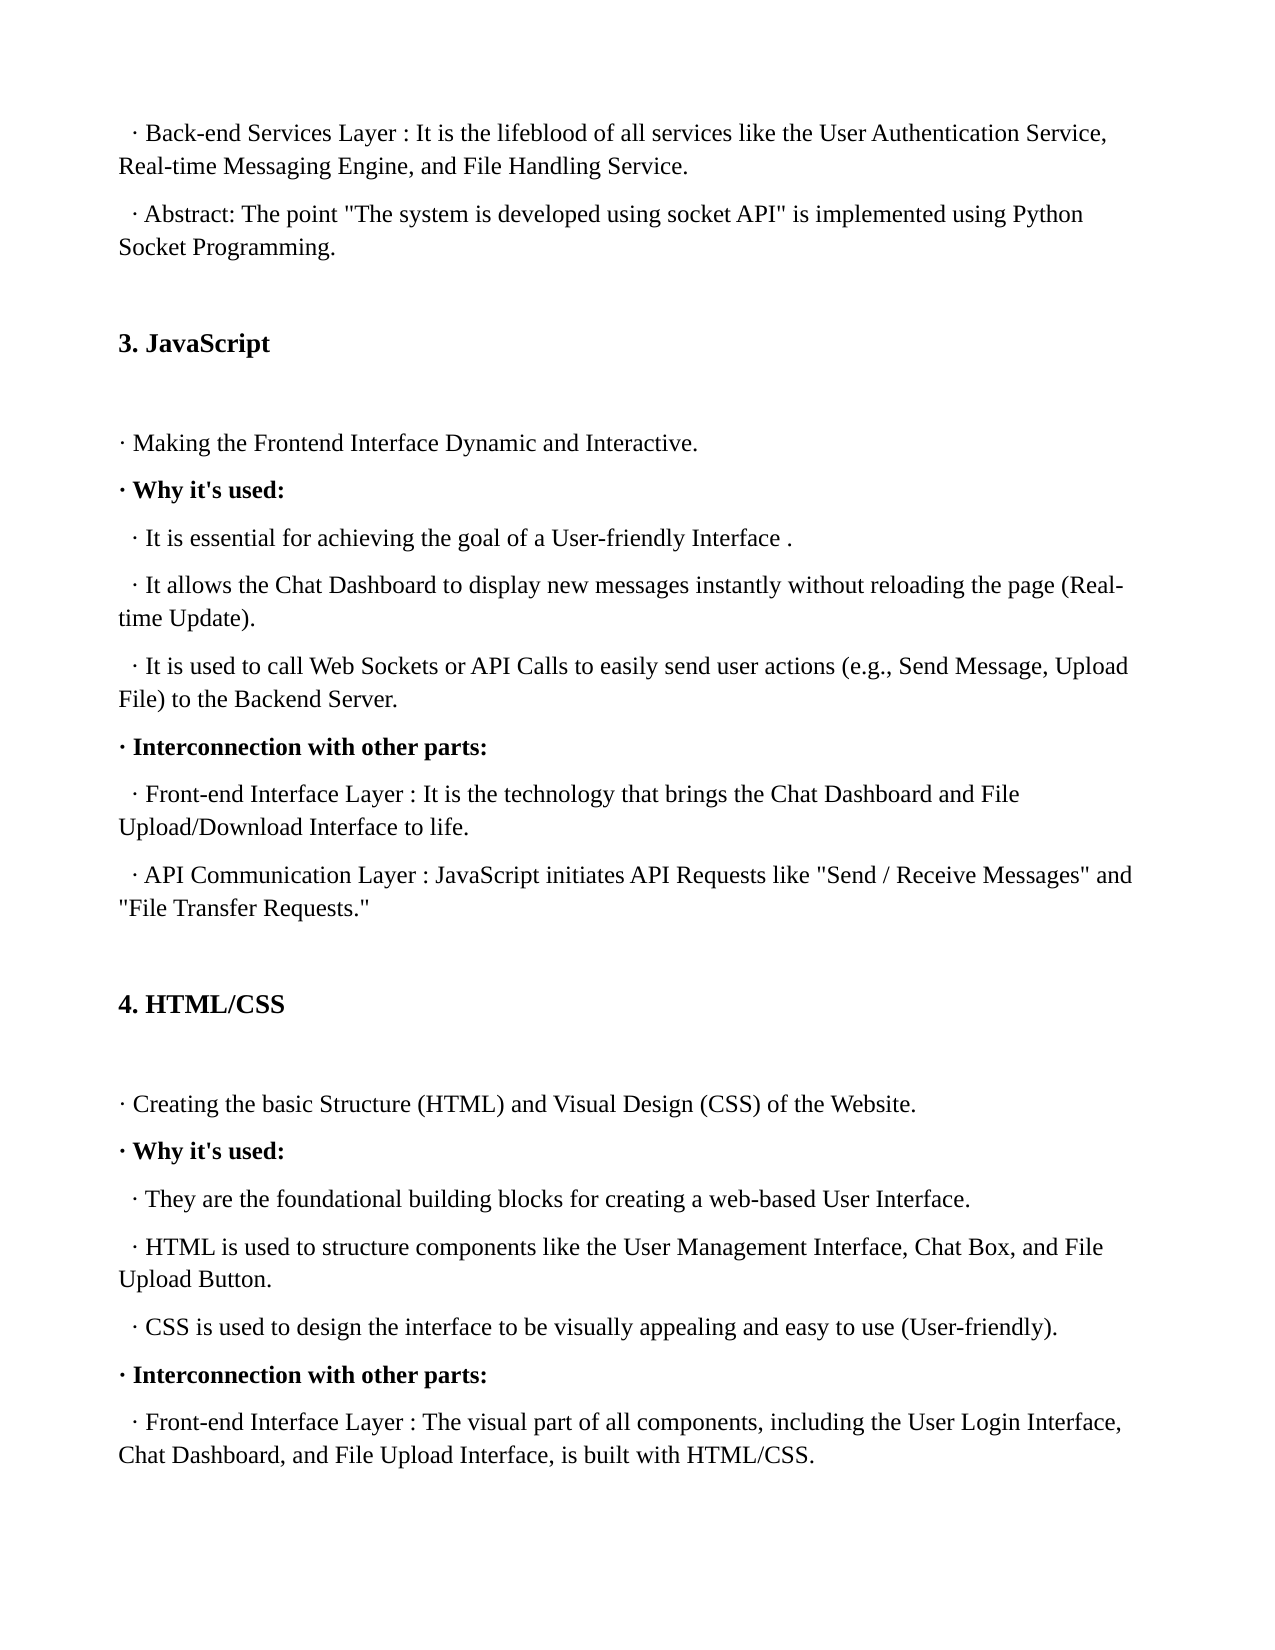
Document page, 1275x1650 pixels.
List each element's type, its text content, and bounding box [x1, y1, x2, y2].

text · It allows the Chat Dashboard to display new messages instantly without reloading the page (Real-time Update). [118, 570, 1157, 632]
text 4. HTML/CSS [118, 988, 1157, 1019]
text · Creating the basic Structure (HTML) and Visual Design (CSS) of the Website. [118, 1089, 1157, 1117]
text · Why it's used: [118, 475, 1157, 504]
text · Front-end Interface Layer : The visual part of all components, including the User Login Interface, Chat Dashboard, and File Upload Interface, is built with HTML/CSS. [118, 1407, 1157, 1469]
text · It is used to call Web Sockets or API Calls to easily send user actions (e.g., Send Message, Upload File) to the Backend Server. [118, 651, 1157, 713]
text · They are the foundational building blocks for creating a web-based User Interface. [118, 1184, 1157, 1213]
text · Interconnection with other parts: [118, 1360, 1157, 1388]
text · API Communication Layer : JavaScript initiates API Requests like "Send / Receive Messages" and "File Transfer Requests." [118, 860, 1157, 922]
text · Back-end Services Layer : It is the lifeblood of all services like the User Authentication Service, Real-time Messaging Engine, and File Handling Service. [118, 118, 1157, 180]
text · Interconnection with other parts: [118, 732, 1157, 760]
text · It is essential for achieving the goal of a User-friendly Interface . [118, 523, 1157, 552]
text · Abstract: The point "The system is developed using socket API" is implemented using Python Socket Programming. [118, 199, 1157, 261]
text · CSS is used to design the interface to be visually appealing and easy to use (User-friendly). [118, 1312, 1157, 1341]
text · Making the Frontend Interface Dynamic and Interactive. [118, 428, 1157, 456]
text 3. JavaScript [118, 327, 1157, 358]
text · Front-end Interface Layer : It is the technology that brings the Chat Dashboard and File Upload/Download Interface to life. [118, 779, 1157, 841]
text · HTML is used to structure components like the User Management Interface, Chat Box, and File Upload Button. [118, 1232, 1157, 1293]
text · Why it's used: [118, 1136, 1157, 1165]
